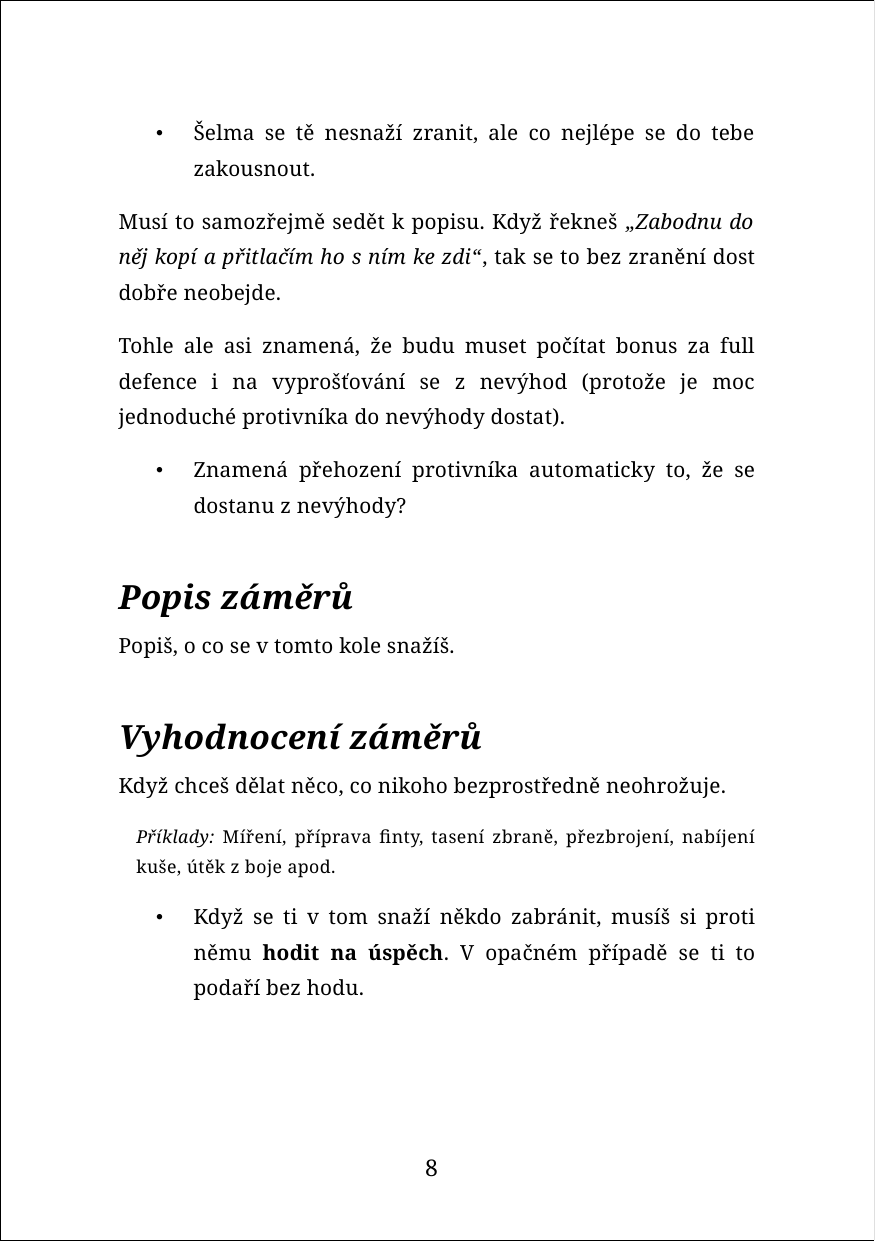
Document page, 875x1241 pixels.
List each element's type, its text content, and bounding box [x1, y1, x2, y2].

text Příklady: Míření, příprava finty, tasení zbraně, přezbrojení, nabíjení kuše, útěk z boje apod. [136, 824, 756, 879]
text Tohle ale asi znamená, že budu muset počítat bonus za full defence i na vyprošťování se z nevýhod (protože je moc jednoduché protivníka do nevýhody dostat). [118, 331, 756, 431]
text Když chceš dělat něco, co nikoho bezprostředně neohrožuje. [118, 771, 756, 799]
subtitle Vyhodnocení záměrů [118, 714, 756, 759]
subtitle Popis záměrů [118, 574, 756, 619]
list Znamená přehození protivníka automaticky to, že se dostanu z nevýhody? [156, 456, 756, 519]
list Když se ti v tom snaží někdo zabránit, musíš si proti němu hodit na úspěch. V opačném případě se ti to podaří bez hodu. [156, 902, 756, 1002]
text Musí to samozřejmě sedět k popisu. Když řekneš „Zabodnu do něj kopí a přitlačím ho s ním ke zdi“, tak se to bez zranění dost dobře neobejde. [118, 207, 756, 306]
list Šelma se tě nesnaží zranit, ale co nejlépe se do tebe zakousnout. [156, 118, 756, 182]
text Popiš, o co se v tomto kole snažíš. [118, 631, 756, 659]
